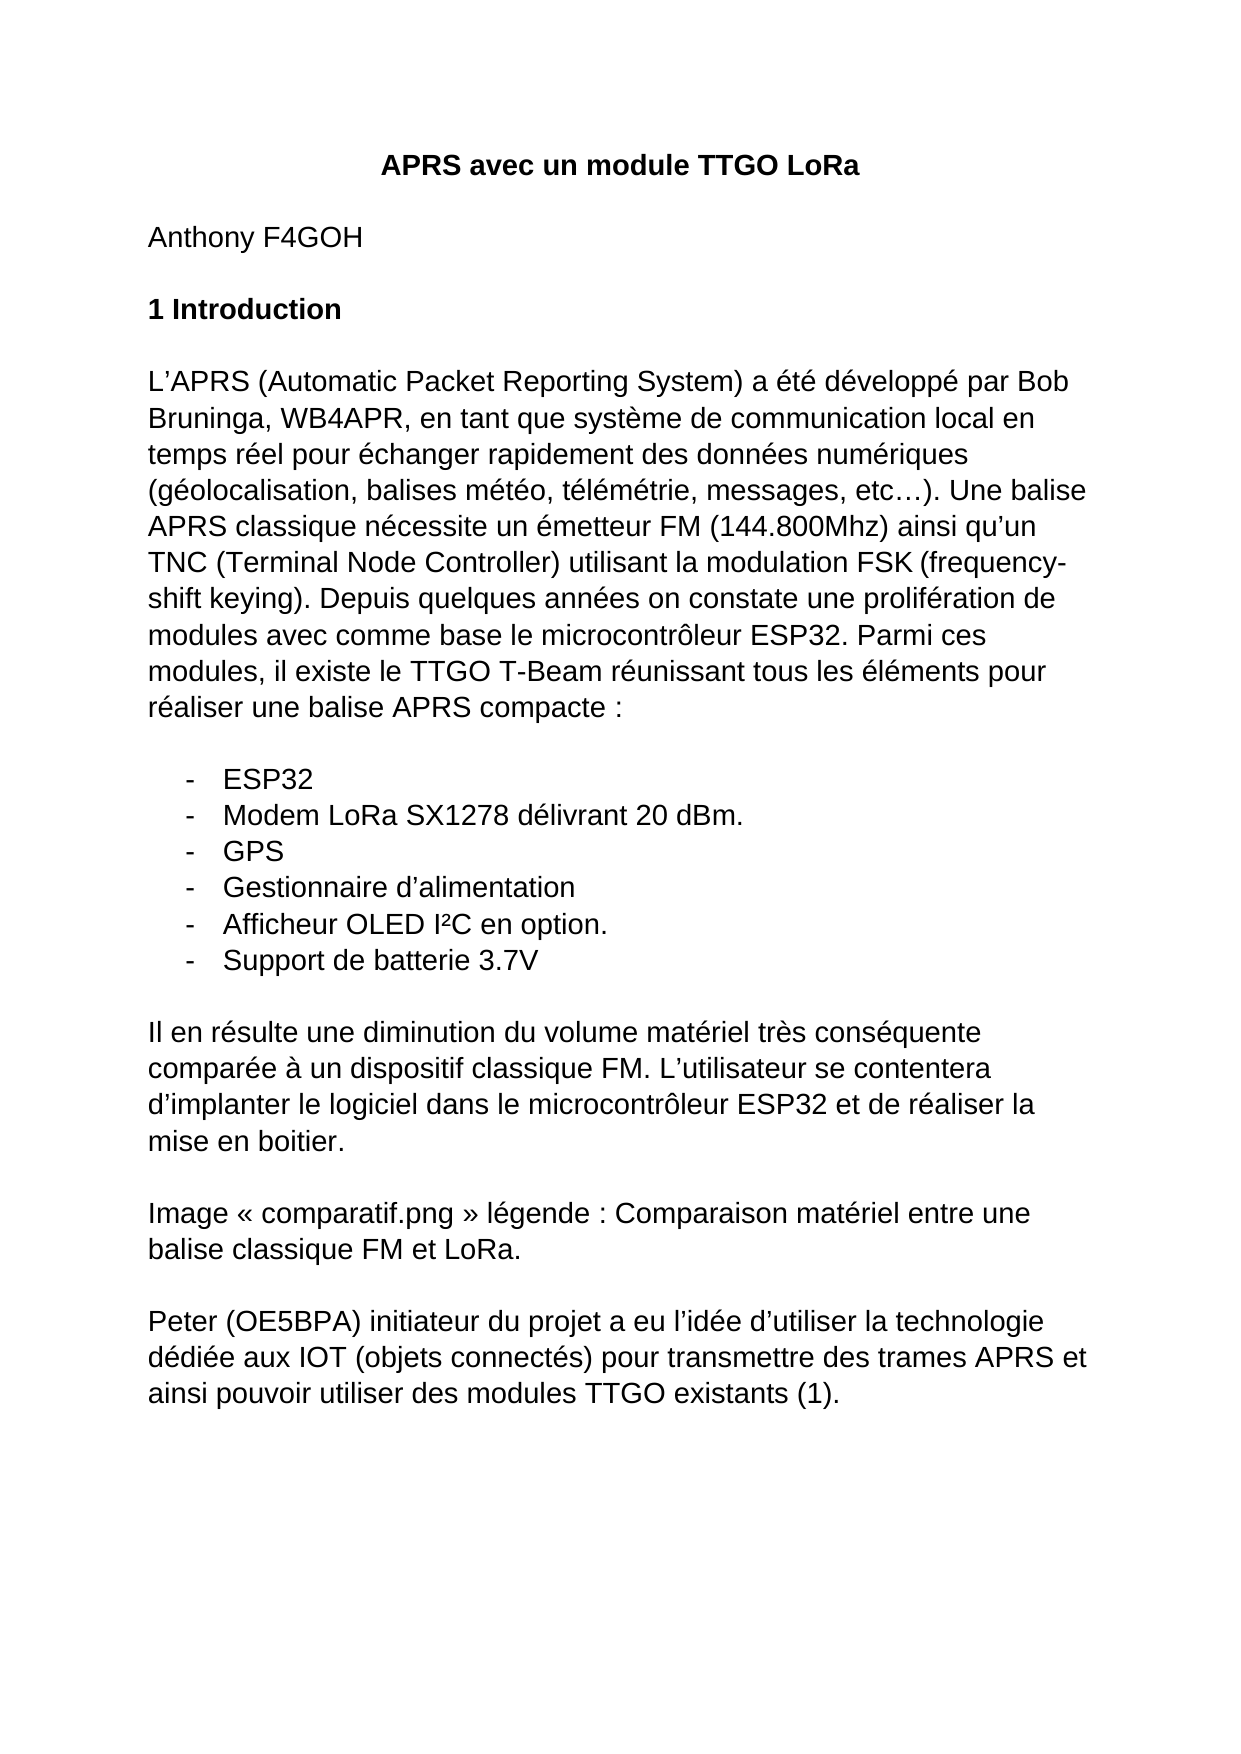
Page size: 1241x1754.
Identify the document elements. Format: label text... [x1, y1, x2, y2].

list ESP32 [185, 762, 1093, 796]
text L’APRS (Automatic Packet Reporting System) a été développé par Bob Bruninga, WB4APR, en tant que système de communication local en temps réel pour échanger rapidement des données numériques (géolocalisation, balises météo, télémétrie, messages, etc…). Une balise APRS classique nécessite un émetteur FM (144.800Mhz) ainsi qu’un TNC (Terminal Node Controller) utilisant la modulation FSK (frequency-shift keying). Depuis quelques années on constate une prolifération de modules avec comme base le microcontrôleur ESP32. Parmi ces modules, il existe le TTGO T-Beam réunissant tous les éléments pour réaliser une balise APRS compacte : [148, 364, 1093, 723]
list Afficheur OLED I²C en option. [185, 907, 1093, 940]
text APRS avec un module TTGO LoRa [148, 148, 1093, 181]
text Il en résulte une diminution du volume matériel très conséquente comparée à un dispositif classique FM. L’utilisateur se contentera d’implanter le logiciel dans le microcontrôleur ESP32 et de réaliser la mise en boitier. [148, 1015, 1093, 1157]
text 1 Introduction [148, 292, 1093, 326]
text Anthony F4GOH [148, 220, 1093, 253]
text Peter (OE5BPA) initiateur du projet a eu l’idée d’utiliser la technologie dédiée aux IOT (objets connectés) pour transmettre des trames APRS et ainsi pouvoir utiliser des modules TTGO existants (1). [148, 1304, 1093, 1410]
list GPS [185, 834, 1093, 868]
list Support de batterie 3.7V [185, 943, 1093, 976]
text Image « comparatif.png » légende : Comparaison matériel entre une balise classique FM et LoRa. [148, 1196, 1093, 1266]
list Modem LoRa SX1278 délivrant 20 dBm. [185, 798, 1093, 832]
list Gestionnaire d’alimentation [185, 871, 1093, 904]
